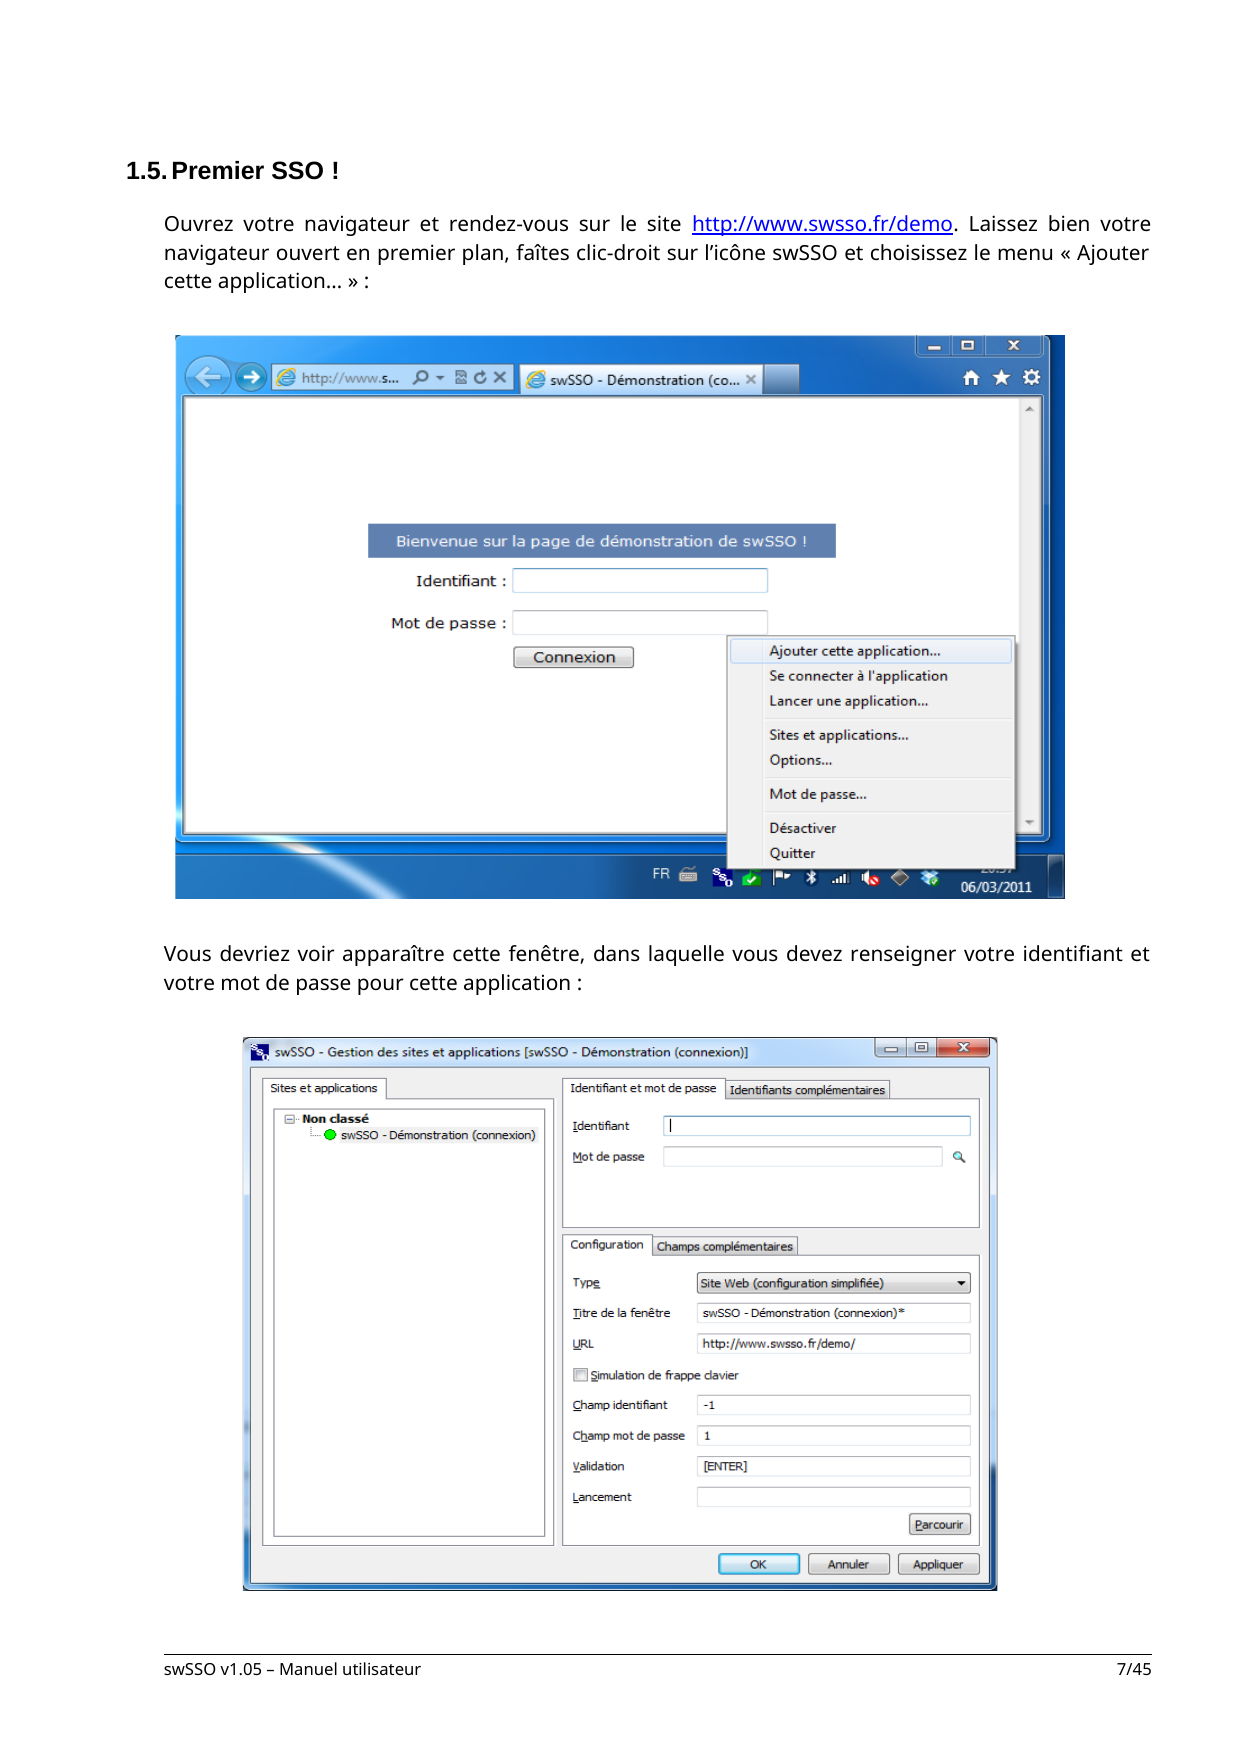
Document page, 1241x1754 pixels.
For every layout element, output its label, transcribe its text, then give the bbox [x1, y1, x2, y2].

subtitle Premier SSO ! [126, 156, 1152, 184]
picture [242, 1037, 998, 1591]
text Ouvrez votre navigateur et rendez-vous sur le site http://www.swsso.fr/demo. Laissez bien votre navigateur ouvert en premier plan, faîtes clic-droit sur l’icône swSSO et choisissez le menu « Ajouter cette application… » : [164, 209, 1152, 295]
picture [175, 335, 1065, 899]
text Vous devriez voir apparaître cette fenêtre, dans laquelle vous devez renseigner votre identifiant et votre mot de passe pour cette application : [164, 939, 1152, 996]
